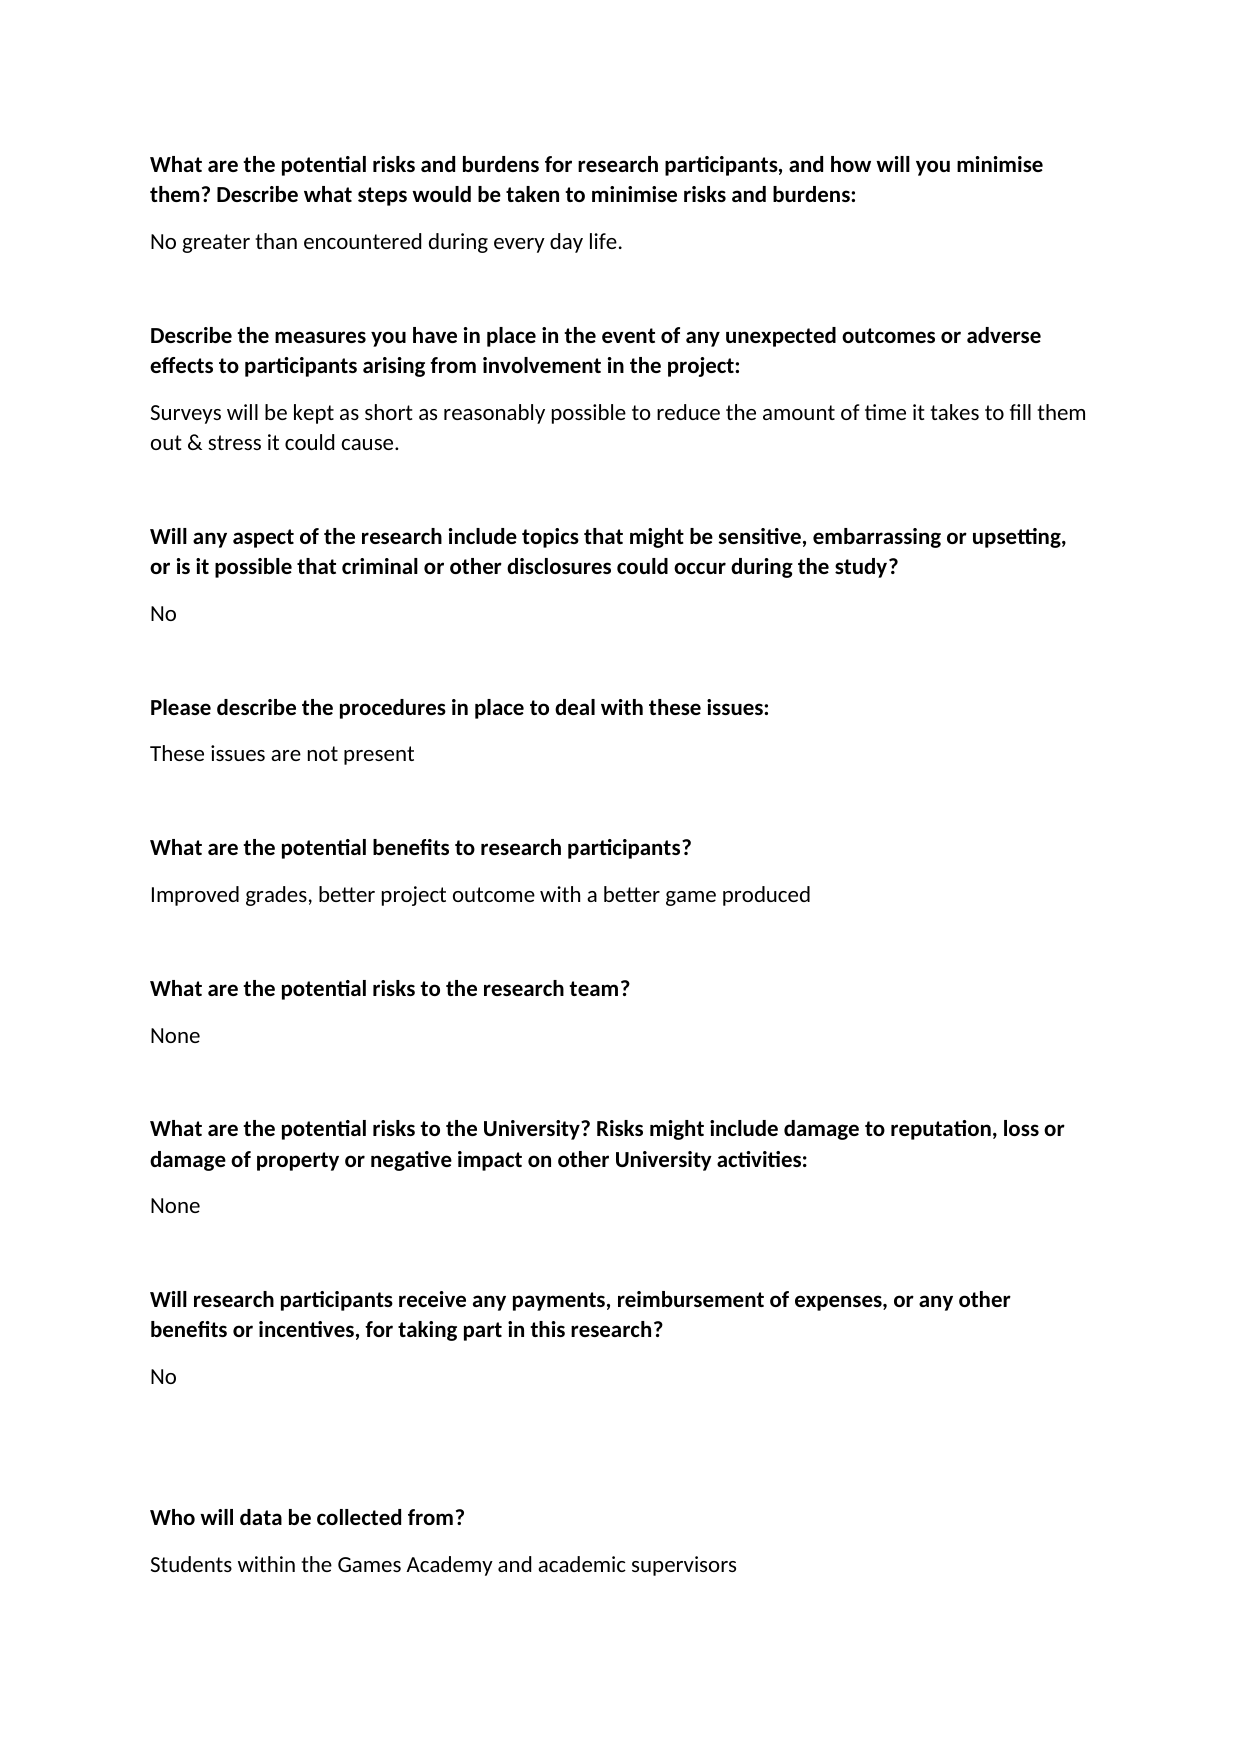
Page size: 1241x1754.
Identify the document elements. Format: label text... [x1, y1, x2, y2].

text What are the potential benefits to research participants? [150, 833, 1090, 861]
text No [150, 599, 1090, 627]
text What are the potential risks to the research team? [150, 974, 1090, 1002]
text Improved grades, better project outcome with a better game produced [150, 880, 1090, 908]
text None [150, 1021, 1090, 1049]
text No [150, 1362, 1090, 1391]
text What are the potential risks to the University? Risks might include damage to reputation, loss or damage of property or negative impact on other University activities: [150, 1114, 1090, 1173]
text Will research participants receive any payments, reimbursement of expenses, or any other benefits or incentives, for taking part in this research? [150, 1285, 1090, 1344]
text Describe the measures you have in place in the event of any unexpected outcomes or adverse effects to participants arising from involvement in the project: [150, 321, 1090, 379]
text What are the potential risks and burdens for research participants, and how will you minimise them? Describe what steps would be taken to minimise risks and burdens: [150, 150, 1090, 208]
text Who will data be collected from? [150, 1503, 1090, 1531]
text Students within the Games Academy and academic supervisors [150, 1550, 1090, 1578]
text Will any aspect of the research include topics that might be sensitive, embarrassing or upsetting, or is it possible that criminal or other disclosures could occur during the study? [150, 522, 1090, 580]
text Please describe the procedures in place to deal with these issues: [150, 693, 1090, 721]
text Surveys will be kept as short as reasonably possible to reduce the amount of time it takes to fill them out & stress it could cause. [150, 398, 1090, 456]
text None [150, 1192, 1090, 1220]
text These issues are not present [150, 739, 1090, 768]
text No greater than encountered during every day life. [150, 227, 1090, 255]
